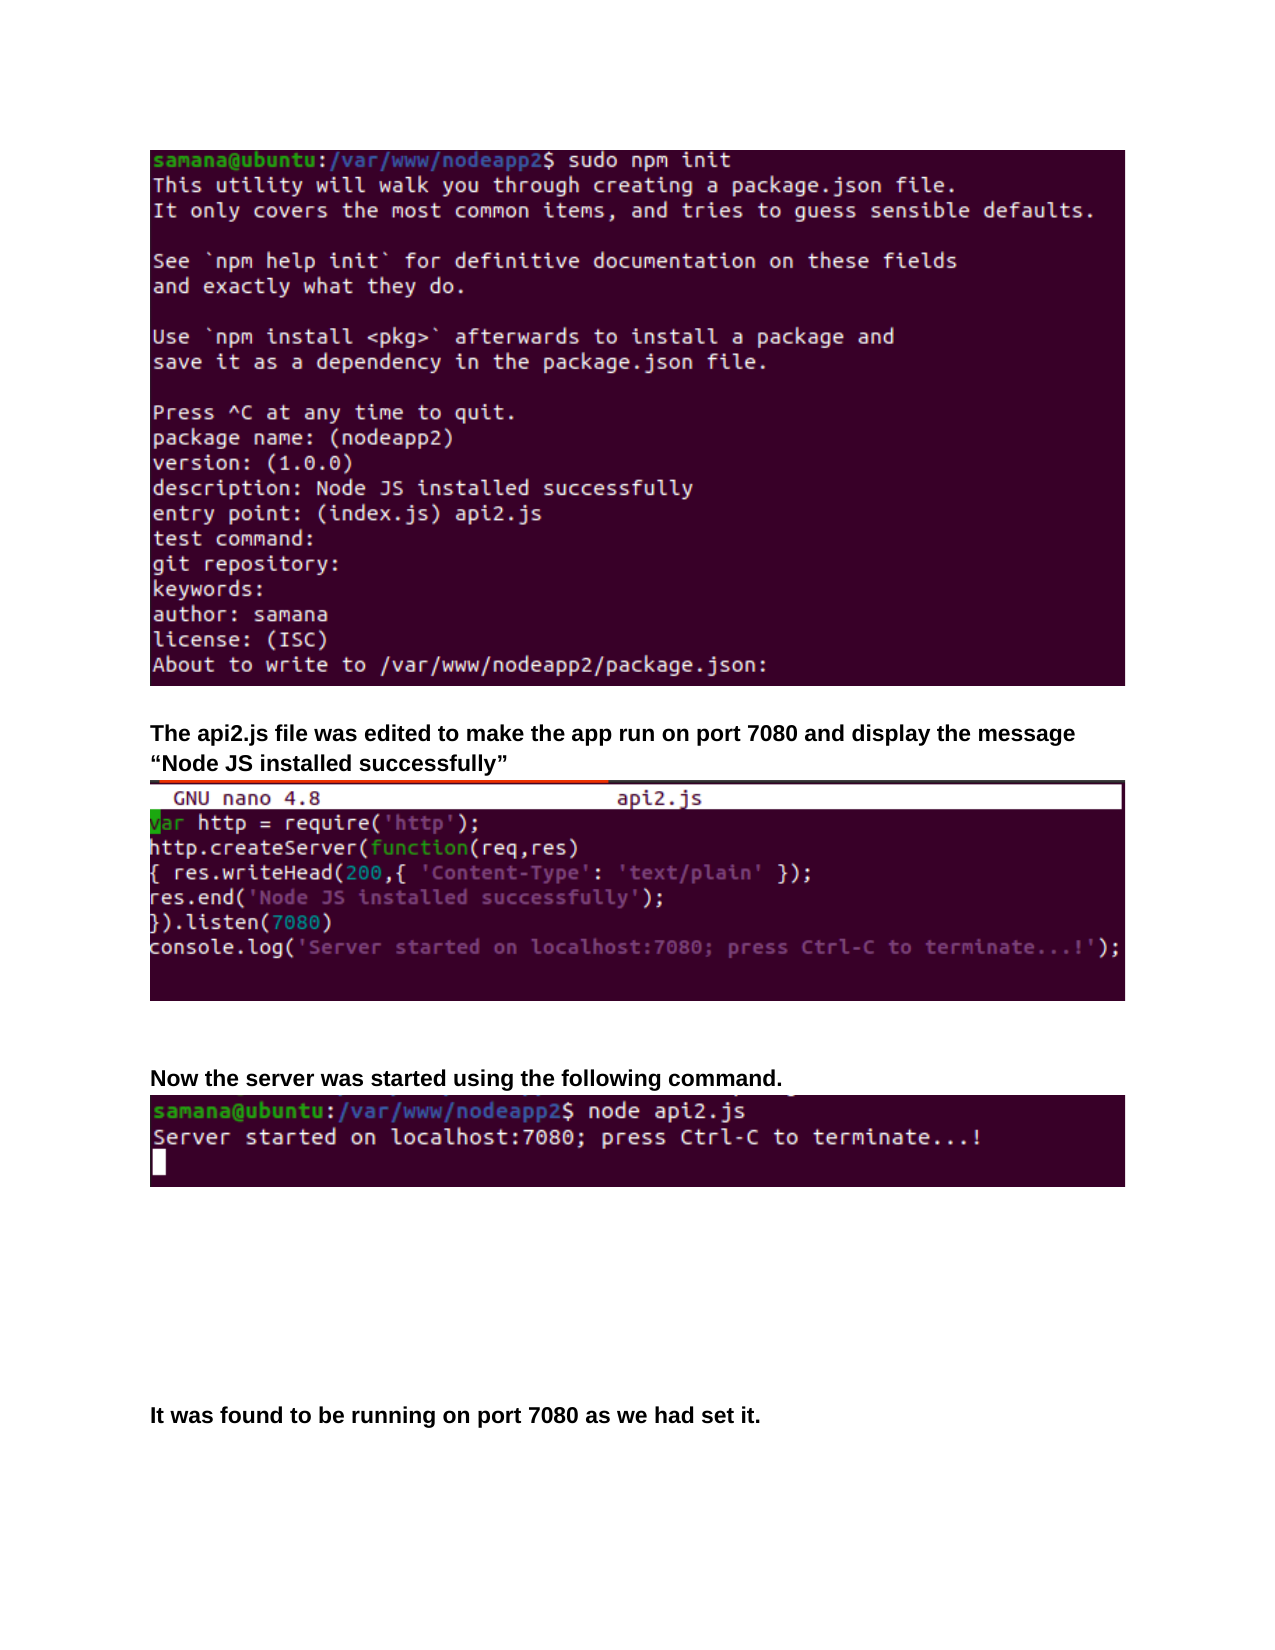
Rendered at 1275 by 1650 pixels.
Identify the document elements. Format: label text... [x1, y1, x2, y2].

text Now the server was started using the following command. [150, 1065, 1125, 1091]
picture [150, 780, 1125, 1001]
text The api2.js file was edited to make the app run on port 7080 and display the message “Node JS installed successfully” [150, 719, 1125, 776]
text It was found to be running on port 7080 as we had set it. [150, 1402, 1125, 1428]
picture [150, 150, 1125, 686]
picture [150, 1095, 1125, 1187]
